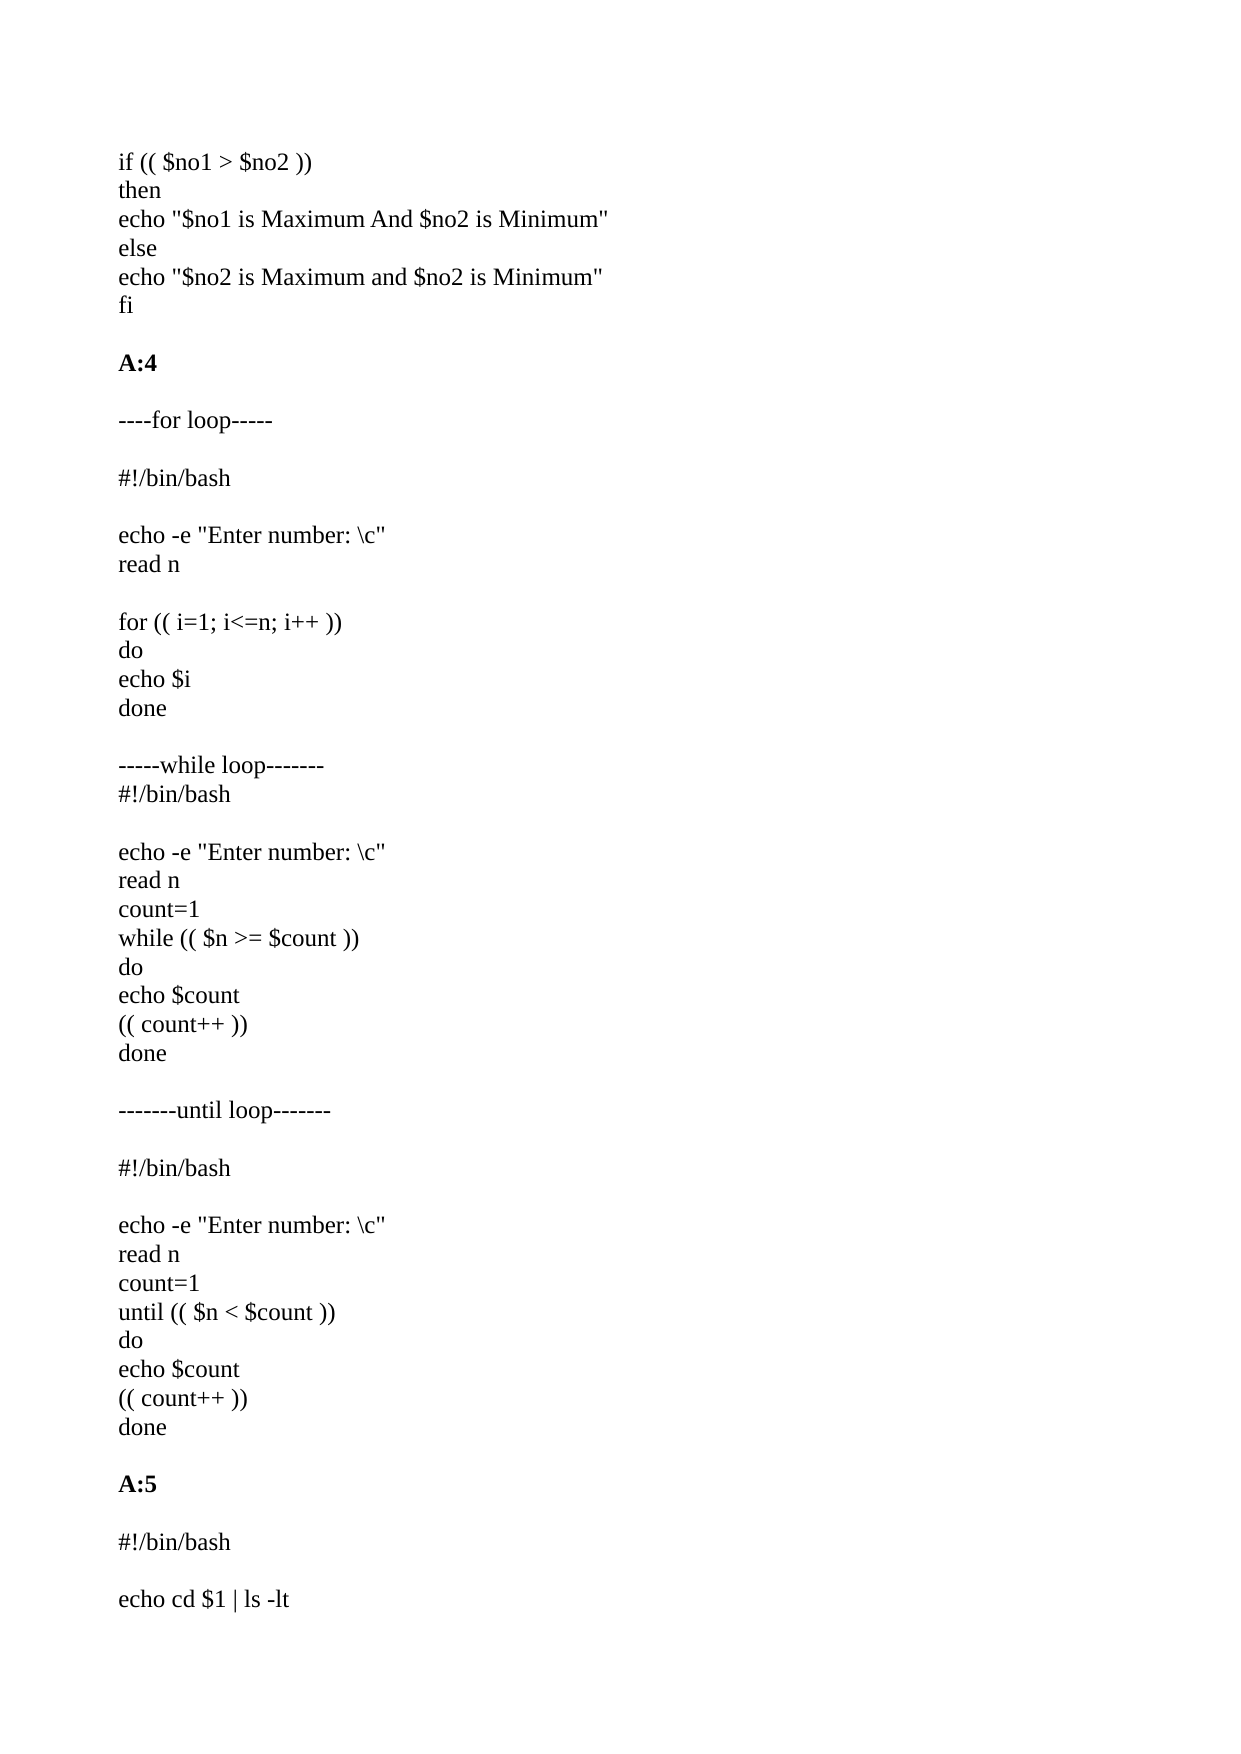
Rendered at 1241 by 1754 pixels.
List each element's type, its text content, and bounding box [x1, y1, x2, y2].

text do [143, 636, 1122, 664]
text read n [180, 1239, 1122, 1268]
text echo $count [239, 1354, 1122, 1383]
text echo "$no1 is Maximum And $no2 is Minimum" [615, 204, 1122, 233]
text echo "$no2 is Maximum and $no2 is Minimum" [603, 262, 1122, 291]
text read n [180, 549, 1122, 578]
text fi [133, 291, 1122, 319]
text echo cd $1 | ls -lt [289, 1584, 1122, 1613]
text echo -e "Enter number: \c" [386, 1211, 1122, 1239]
text A:4 [157, 348, 1122, 377]
text #!/bin/bash [231, 779, 1122, 808]
text if (( $no1 > $no2 )) [312, 147, 1122, 176]
text -----while loop------- [324, 751, 1122, 779]
text do [143, 952, 1122, 981]
text done [167, 693, 1122, 722]
text for (( i=1; i<=n; i++ )) [342, 607, 1122, 636]
text (( count++ )) [248, 1009, 1122, 1038]
text #!/bin/bash [231, 463, 1122, 492]
text -------until loop------- [331, 1096, 1122, 1124]
text else [157, 233, 1122, 262]
text #!/bin/bash [231, 1153, 1122, 1182]
text ----for loop----- [273, 406, 1122, 434]
text A:5 [157, 1469, 1122, 1498]
text until (( $n < $count )) [336, 1297, 1122, 1326]
text done [167, 1412, 1122, 1441]
text done [167, 1038, 1122, 1067]
text echo -e "Enter number: \c" [386, 521, 1122, 549]
text count=1 [200, 1268, 1122, 1297]
text read n [180, 866, 1122, 894]
text count=1 [200, 894, 1122, 923]
text (( count++ )) [248, 1383, 1122, 1412]
text while (( $n >= $count )) [359, 923, 1122, 952]
text echo $count [239, 981, 1122, 1009]
text then [167, 176, 1122, 204]
text echo -e "Enter number: \c" [386, 837, 1122, 866]
text #!/bin/bash [231, 1527, 1122, 1556]
text do [143, 1326, 1122, 1354]
text echo $i [191, 664, 1122, 693]
